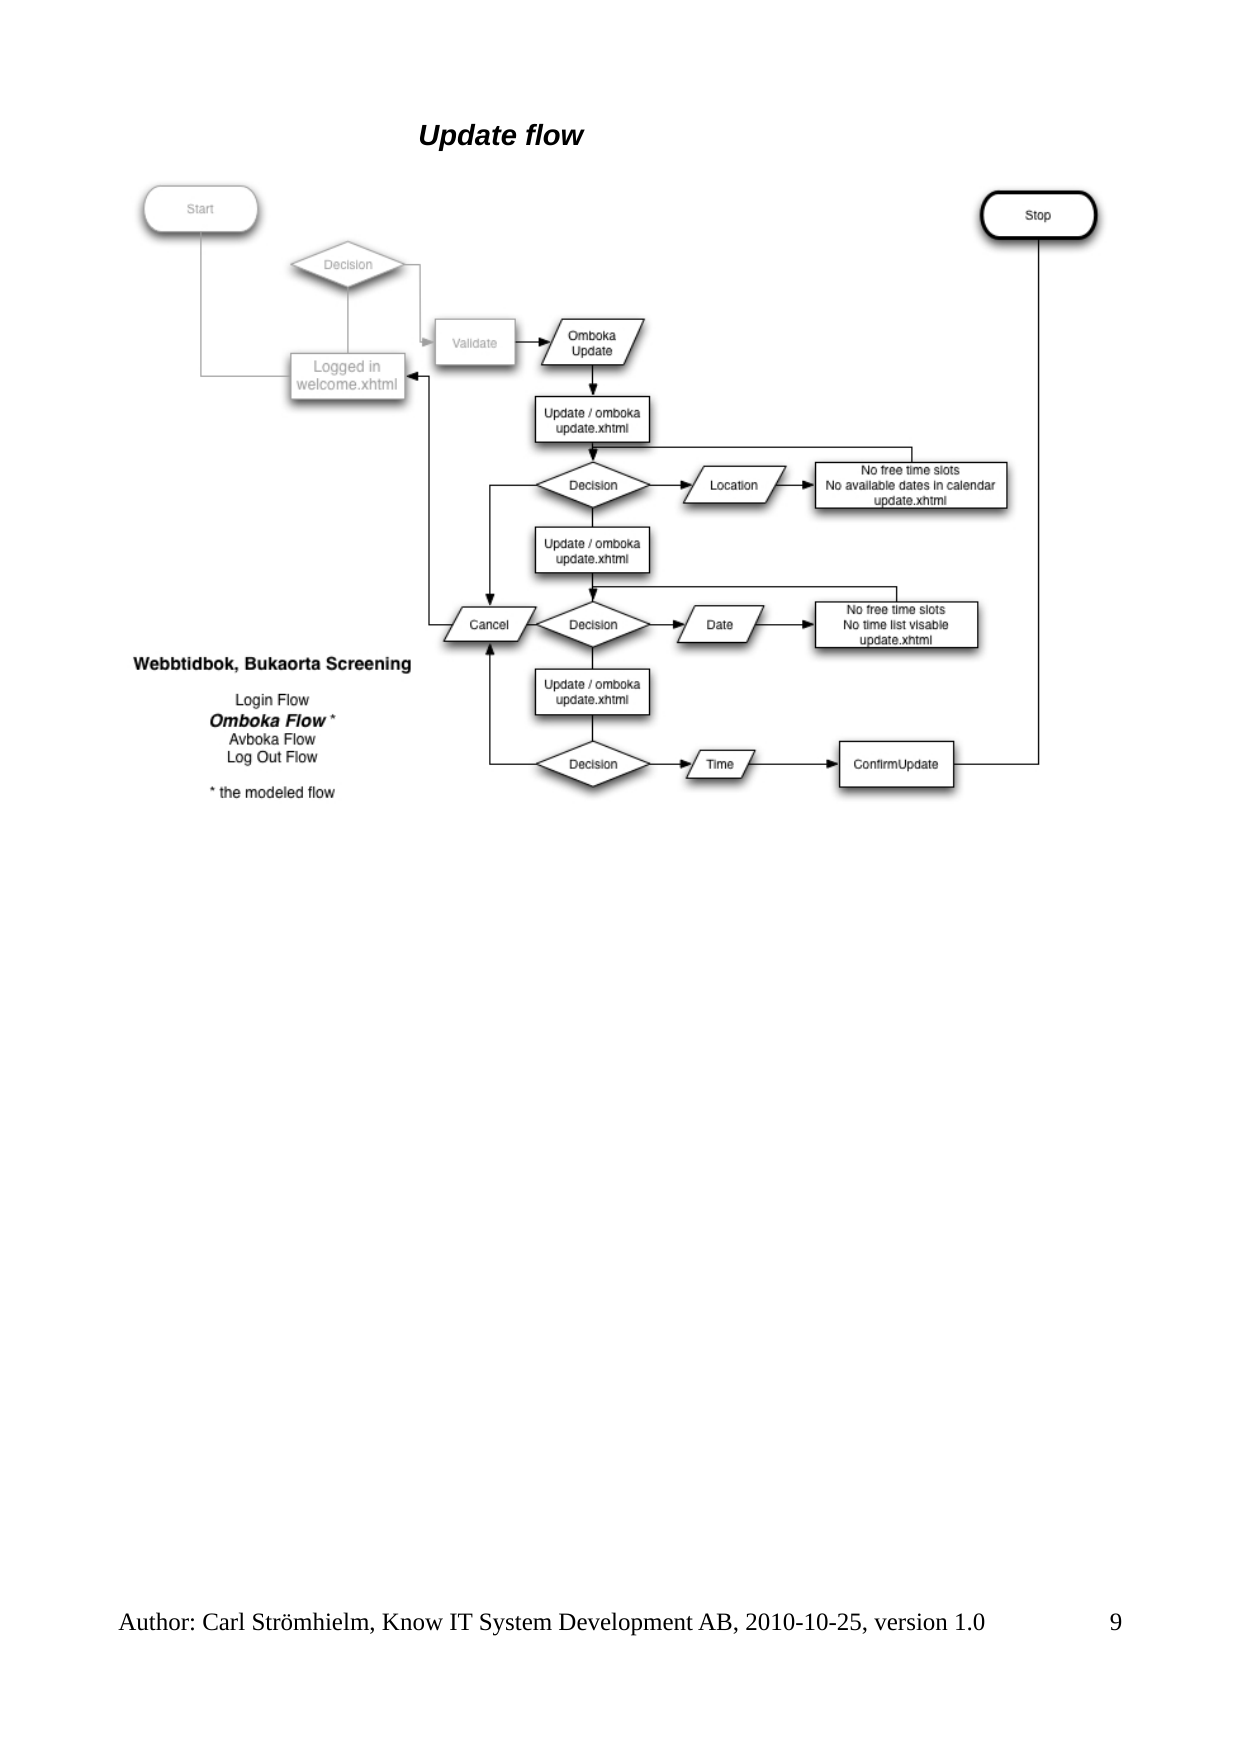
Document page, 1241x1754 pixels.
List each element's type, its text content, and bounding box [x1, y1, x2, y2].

picture [118, 164, 1123, 817]
subtitle Update flow [418, 118, 1122, 152]
